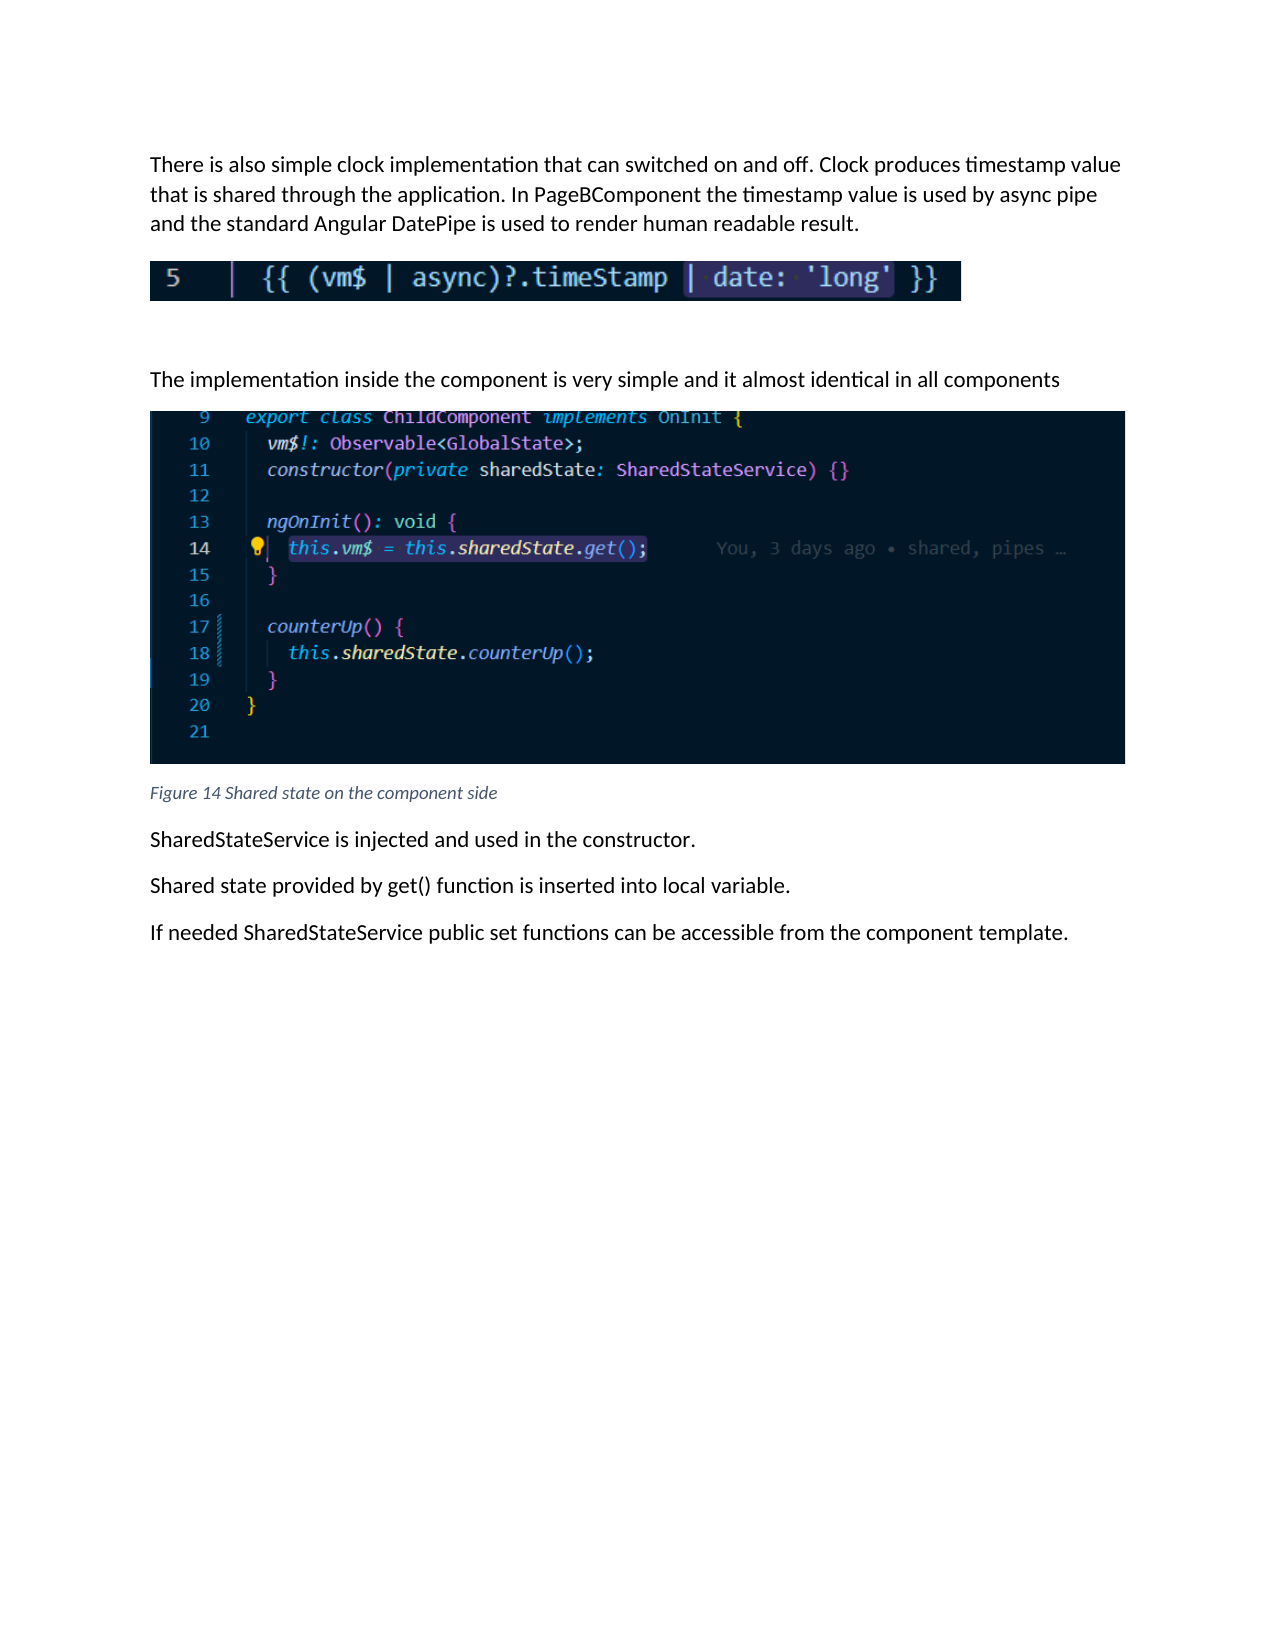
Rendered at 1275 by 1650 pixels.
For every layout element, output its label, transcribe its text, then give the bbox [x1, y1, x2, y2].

text There is also simple clock implementation that can switched on and off. Clock produces timestamp value that is shared through the application. In PageBComponent the timestamp value is used by async pipe and the standard Angular DatePipe is used to render human readable result. [150, 150, 1125, 300]
text The implementation inside the component is very simple and it almost identical in all components [150, 365, 1125, 393]
text Figure 14 Shared state on the component side [150, 782, 1125, 804]
text SharedStateService is injected and used in the constructor. [150, 825, 1125, 853]
text Shared state provided by get() function is inserted into local variable. [150, 872, 1125, 900]
text If needed SharedStateService public set functions can be accessible from the component template. [150, 918, 1125, 946]
